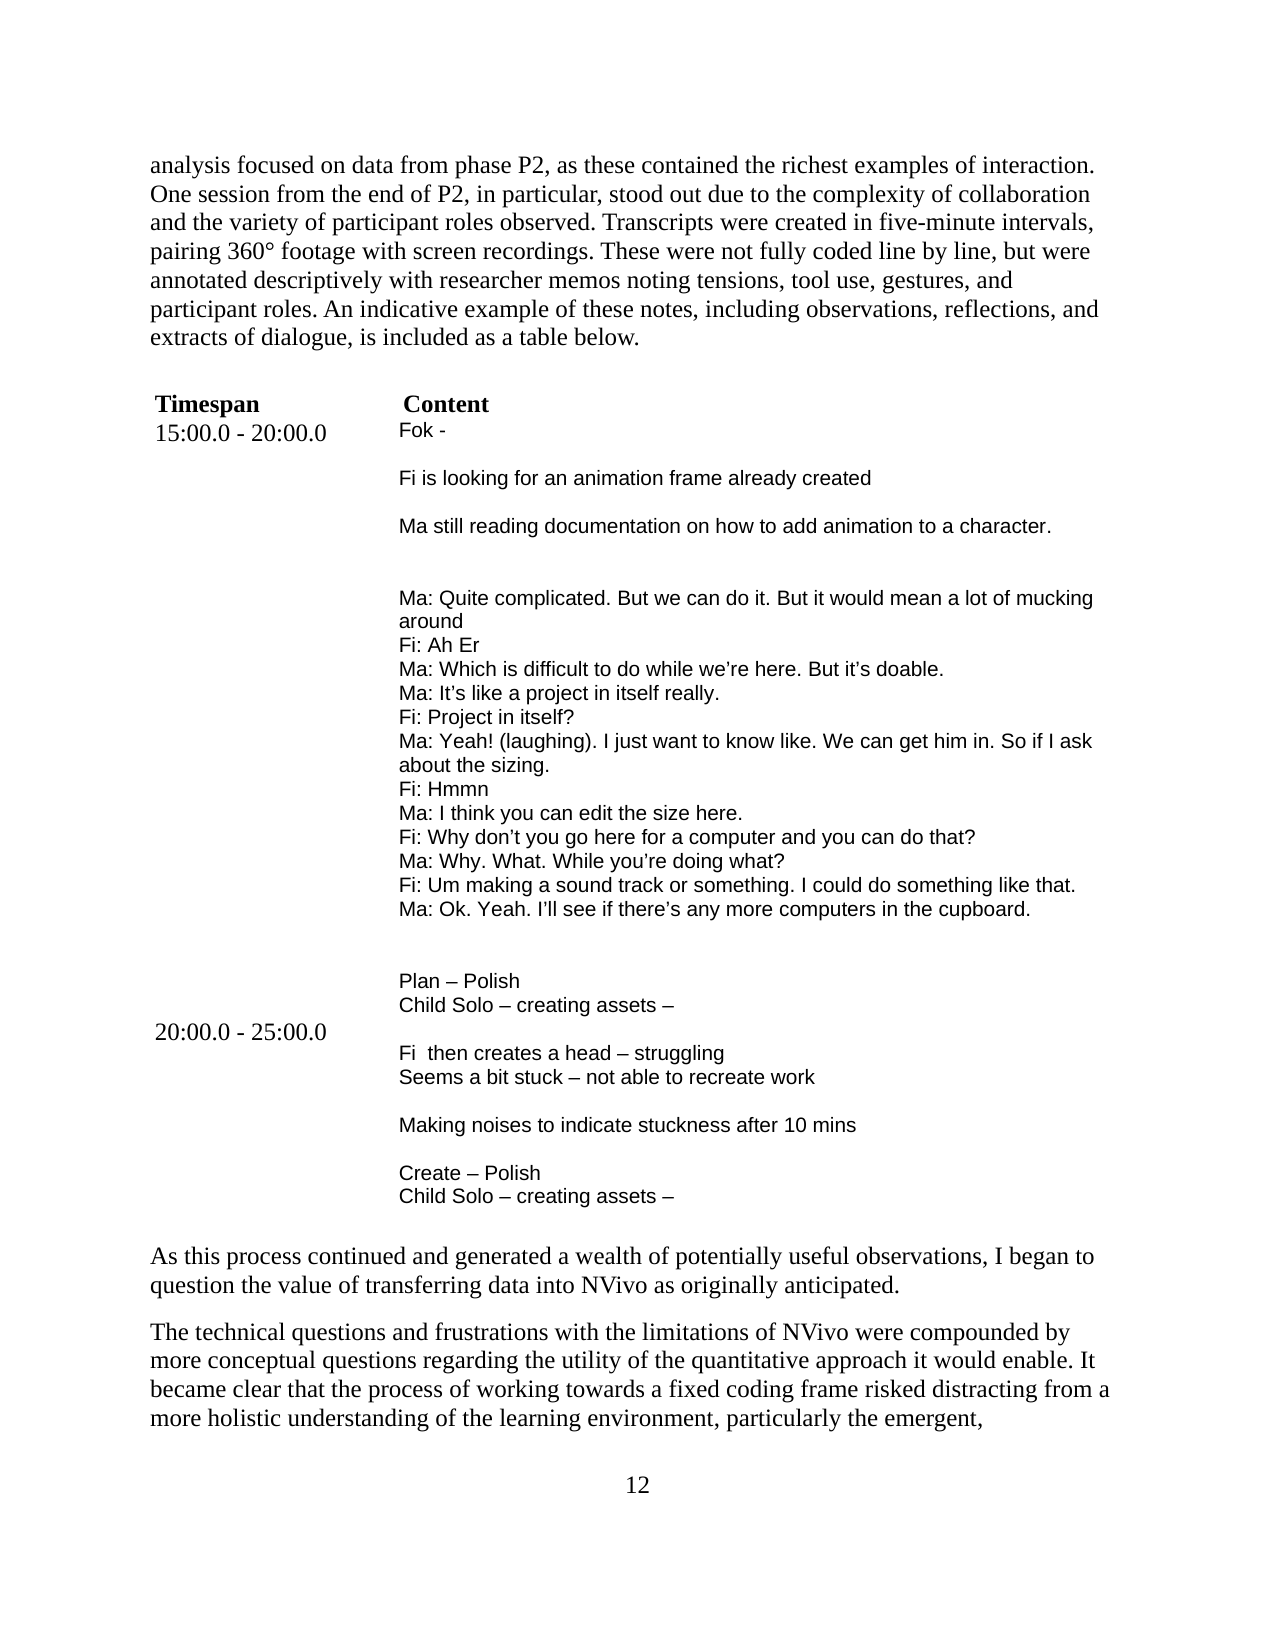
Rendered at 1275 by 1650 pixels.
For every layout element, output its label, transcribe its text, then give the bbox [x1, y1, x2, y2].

table_cell 15:00.0 - 20:00.0 [150, 418, 398, 1017]
table_cell Fi then creates a head – struggling Seems a bit stuck – not able to recreate work Making noises to indicate stuckness after 10 mins Create – Polish Child Solo – creating assets – [399, 1017, 1125, 1232]
text The technical questions and frustrations with the limitations of NVivo were compounded by more conceptual questions regarding the utility of the quantitative approach it would enable. It became clear that the process of working towards a fixed coding frame risked distracting from a more holistic understanding of the learning environment, particularly the emergent, [150, 1317, 1125, 1432]
table_header Content [399, 389, 1125, 418]
text As this process continued and generated a wealth of potentially useful observations, I began to question the value of transferring data into NVivo as originally anticipated. [150, 1241, 1125, 1299]
table_header Timespan [150, 389, 398, 418]
table_cell 20:00.0 - 25:00.0 [150, 1017, 398, 1232]
table_cell Fok - Fi is looking for an animation frame already created Ma still reading documentation on how to add animation to a character. Ma: Quite complicated. But we can do it. But it would mean a lot of mucking around Fi: Ah Er Ma: Which is difficult to do while we’re here. But it’s doable. Ma: It’s like a project in itself really. Fi: Project in itself? Ma: Yeah! (laughing). I just want to know like. We can get him in. So if I ask about the sizing. Fi: Hmmn Ma: I think you can edit the size here. Fi: Why don’t you go here for a computer and you can do that? Ma: Why. What. While you’re doing what? Fi: Um making a sound track or something. I could do something like that. Ma: Ok. Yeah. I’ll see if there’s any more computers in the cupboard. Plan – Polish Child Solo – creating assets – [399, 418, 1125, 1017]
text analysis focused on data from phase P2, as these contained the richest examples of interaction. One session from the end of P2, in particular, stood out due to the complexity of collaboration and the variety of participant roles observed. Transcripts were created in five-minute intervals, pairing 360° footage with screen recordings. These were not fully coded line by line, but were annotated descriptively with researcher memos noting tensions, tool use, gestures, and participant roles. An indicative example of these notes, including observations, reflections, and extracts of dialogue, is included as a table below. [150, 150, 1125, 380]
